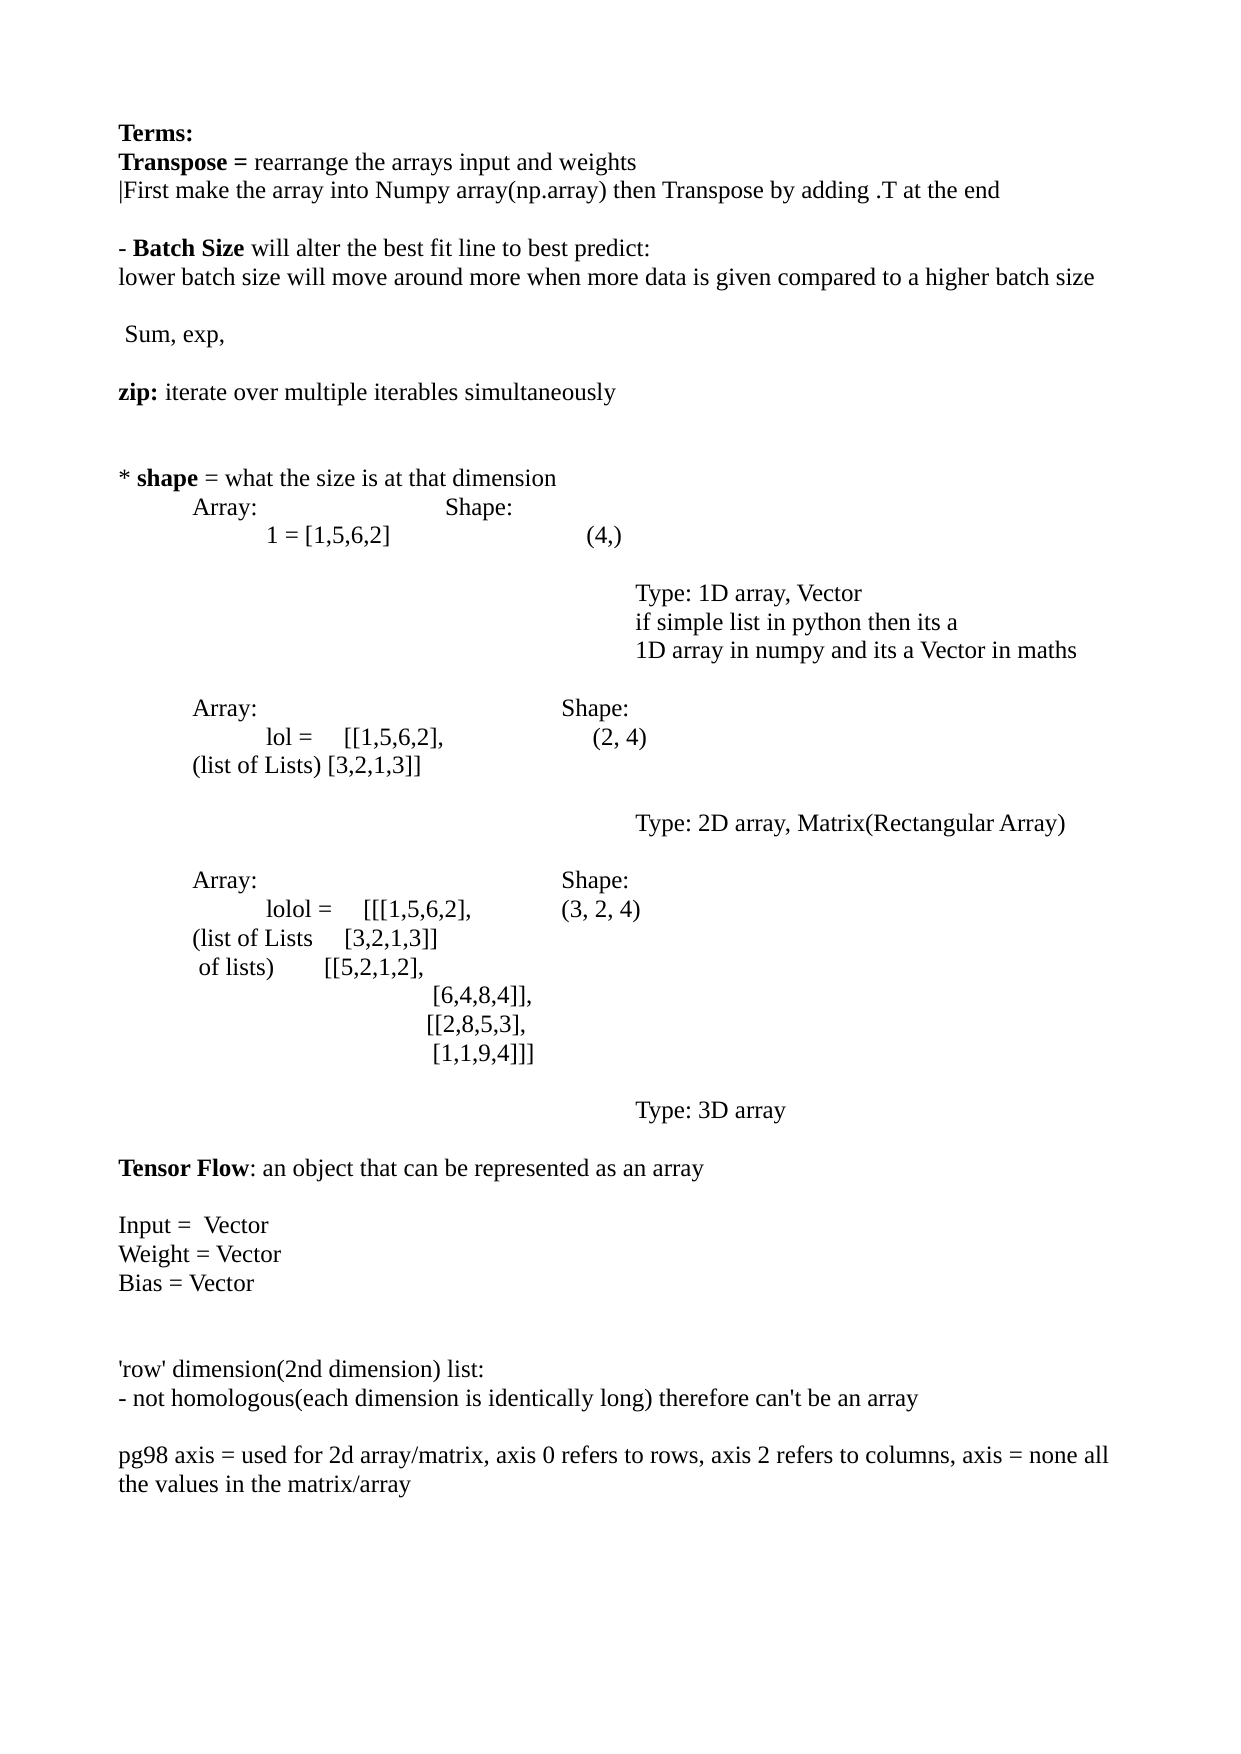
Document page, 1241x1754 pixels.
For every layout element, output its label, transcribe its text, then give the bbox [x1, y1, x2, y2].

text [1,1,9,4]]] [118, 1038, 1122, 1067]
text Array: Shape: [118, 866, 1122, 894]
text Tensor Flow: an object that can be represented as an array [118, 1153, 1122, 1182]
text 1 = [1,5,6,2] (4,) [118, 521, 1122, 549]
text (list of Lists) [3,2,1,3]] [118, 751, 1122, 779]
text if simple list in python then its a [118, 607, 1122, 636]
text [[2,8,5,3], [118, 1009, 1122, 1038]
text Terms: [118, 118, 1122, 147]
text of lists) [[5,2,1,2], [118, 952, 1122, 981]
text Array: Shape: [118, 693, 1122, 722]
text Transpose = rearrange the arrays input and weights [118, 147, 1122, 176]
text Sum, exp, [118, 319, 1122, 348]
text lol = [[1,5,6,2], (2, 4) [118, 722, 1122, 751]
text Type: 1D array, Vector [118, 578, 1122, 607]
text Weight = Vector [118, 1239, 1122, 1268]
text |First make the array into Numpy array(np.array) then Transpose by adding .T at the end [118, 176, 1122, 204]
text Input = Vector [118, 1211, 1122, 1239]
text Array: Shape: [118, 492, 1122, 521]
text * shape = what the size is at that dimension [118, 463, 1122, 492]
text pg98 axis = used for 2d array/matrix, axis 0 refers to rows, axis 2 refers to columns, axis = none all the values in the matrix/array [118, 1441, 1122, 1498]
text 1D array in numpy and its a Vector in maths [118, 636, 1122, 664]
text - not homologous(each dimension is identically long) therefore can't be an array [118, 1383, 1122, 1412]
text Type: 2D array, Matrix(Rectangular Array) [118, 808, 1122, 837]
text 'row' dimension(2nd dimension) list: [118, 1354, 1122, 1383]
text - Batch Size will alter the best fit line to best predict: [118, 233, 1122, 262]
text (list of Lists [3,2,1,3]] [118, 923, 1122, 952]
text lower batch size will move around more when more data is given compared to a higher batch size [118, 262, 1122, 291]
text [6,4,8,4]], [118, 981, 1122, 1009]
text zip: iterate over multiple iterables simultaneously [118, 377, 1122, 406]
text lolol = [[[1,5,6,2], (3, 2, 4) [118, 894, 1122, 923]
text Bias = Vector [118, 1268, 1122, 1297]
text Type: 3D array [118, 1096, 1122, 1124]
